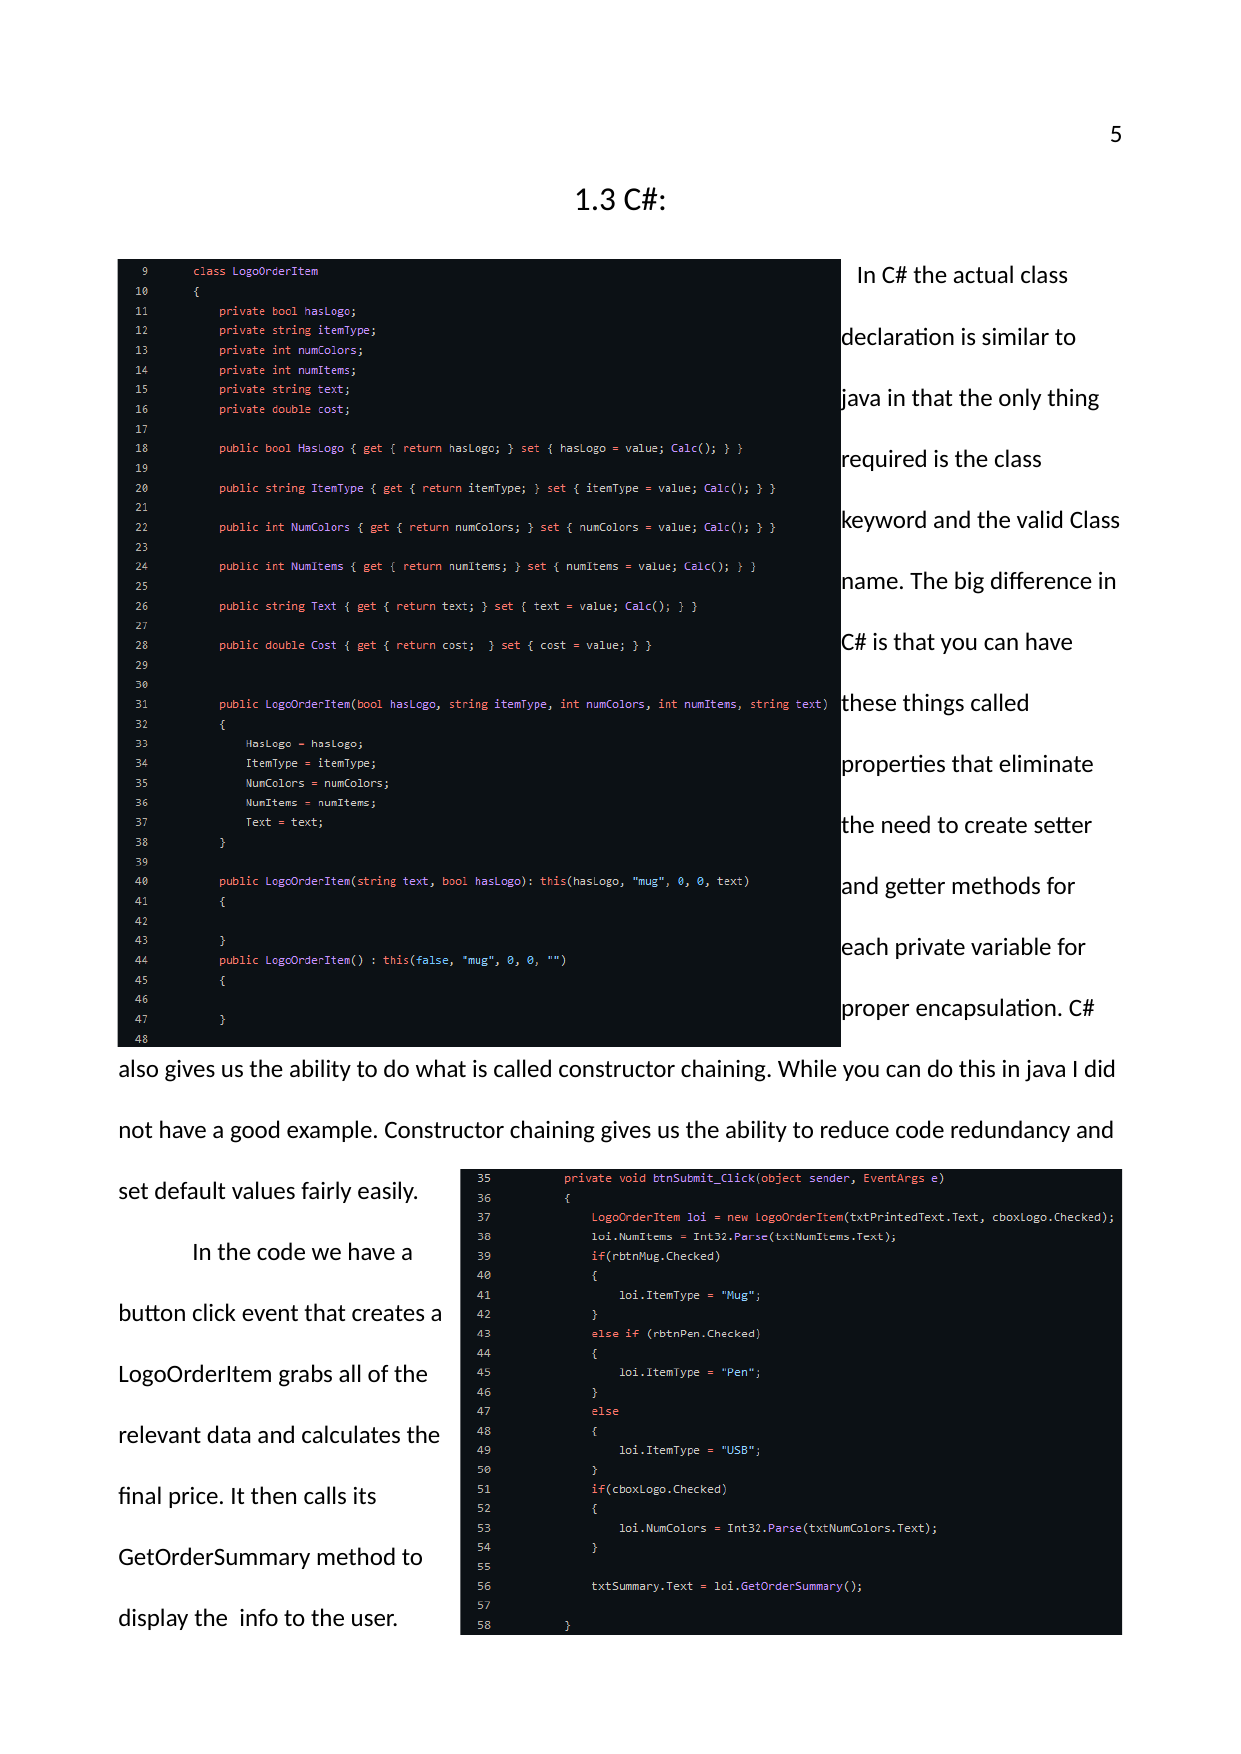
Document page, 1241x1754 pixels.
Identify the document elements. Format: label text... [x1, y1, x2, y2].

text In C# the actual class declaration is similar to java in that the only thing required is the class keyword and the valid Class name. The big difference in C# is that you can have these things called properties that eliminate the need to create setter and getter methods for each private variable for proper encapsulation. C# also gives us the ability to do what is called constructor chaining. While you can do this in java I did not have a good example. Constructor chaining gives us the ability to reduce code redundancy and set default values fairly easily. [118, 259, 1122, 1206]
text 1.3 C#: [118, 178, 1122, 219]
text In the code we have a button click event that creates a LogoOrderItem grabs all of the relevant data and calculates the final price. It then calls its GetOrderSummary method to display the info to the user. [118, 1236, 460, 1633]
picture [460, 1169, 1123, 1635]
picture [117, 259, 841, 1047]
